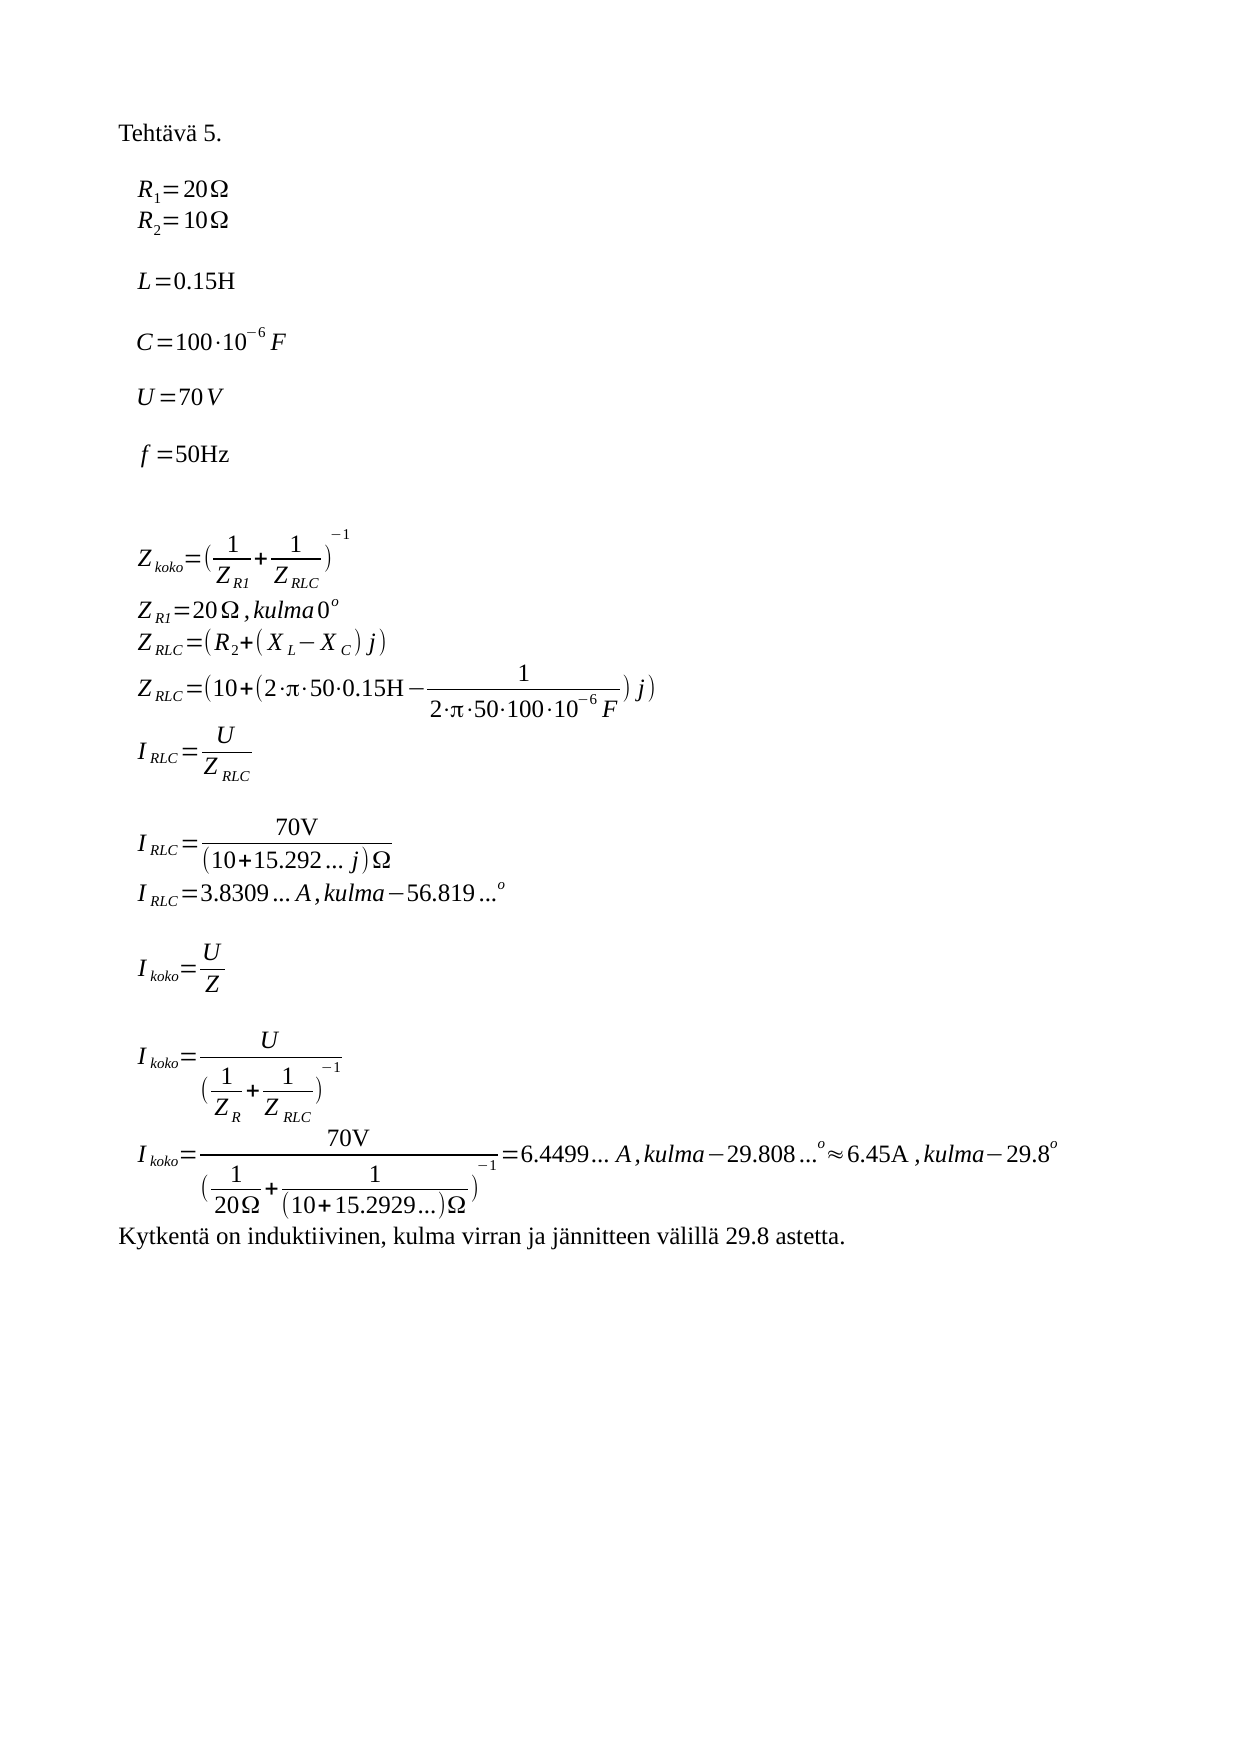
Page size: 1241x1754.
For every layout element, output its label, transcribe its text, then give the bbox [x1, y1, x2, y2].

text Tehtävä 5. [118, 118, 1122, 147]
text Kytkentä on induktiivinen, kulma virran ja jännitteen välillä 29.8 astetta. [118, 1221, 1122, 1250]
